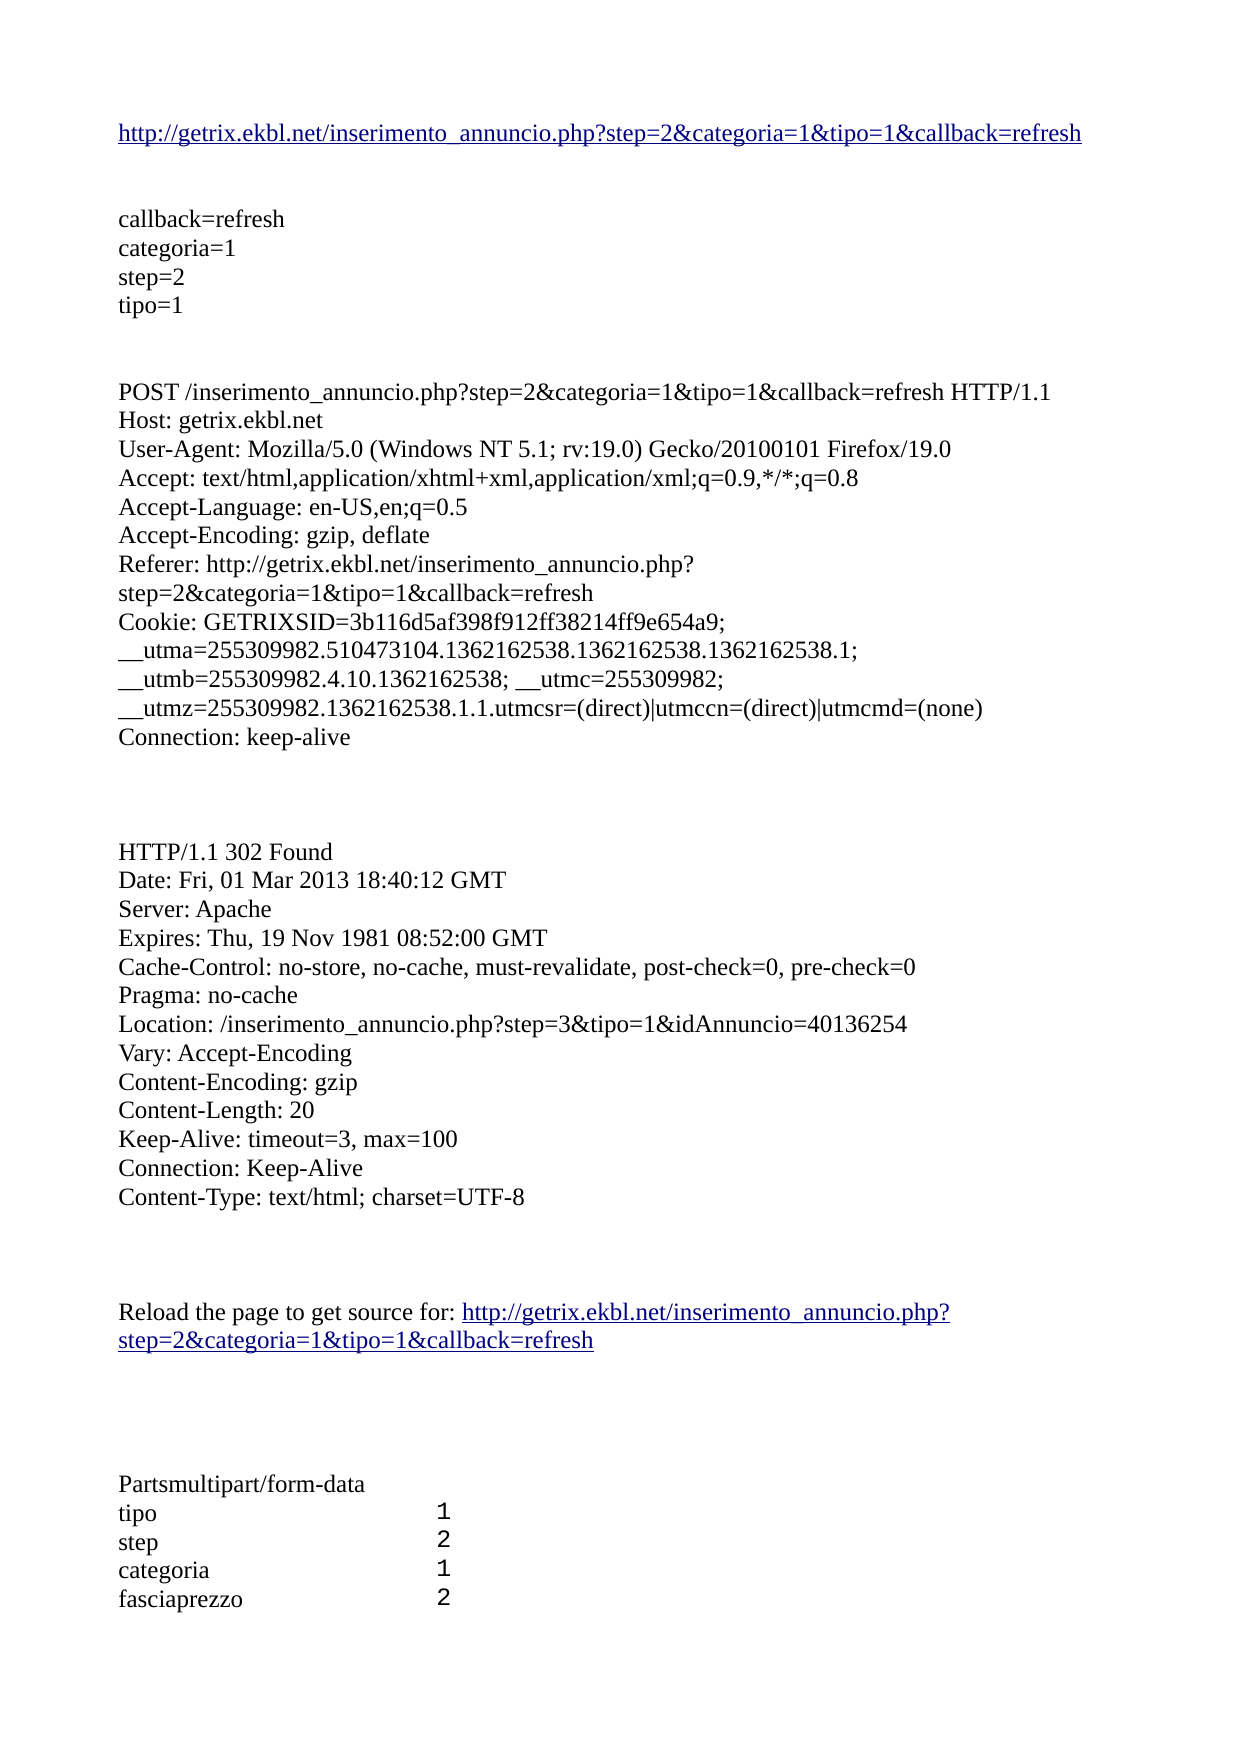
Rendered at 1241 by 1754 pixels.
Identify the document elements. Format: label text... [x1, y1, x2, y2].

text Keep-Alive: timeout=3, max=100 [118, 1124, 1122, 1153]
text Accept: text/html,application/xhtml+xml,application/xml;q=0.9,*/*;q=0.8 [118, 463, 1122, 492]
text categoria=1 [118, 233, 1122, 262]
text Connection: keep-alive [118, 722, 1122, 751]
table_cell step [118, 1527, 436, 1556]
text Connection: Keep-Alive [118, 1153, 1122, 1182]
text Pragma: no-cache [118, 981, 1122, 1009]
text Reload the page to get source for: http://getrix.ekbl.net/inserimento_annuncio.php?step=2&categoria=1&tipo=1&callback=refresh [118, 1297, 1122, 1354]
text Content-Length: 20 [118, 1096, 1122, 1124]
table_cell 2 [436, 1584, 1122, 1613]
text Accept-Language: en-US,en;q=0.5 [118, 492, 1122, 521]
table_cell 1 [436, 1556, 1122, 1584]
table_cell 1 [436, 1498, 1122, 1527]
table_header Partsmultipart/form-data [118, 1469, 1122, 1498]
table_cell 2 [436, 1527, 1122, 1556]
text Location: /inserimento_annuncio.php?step=3&tipo=1&idAnnuncio=40136254 [118, 1009, 1122, 1038]
text step=2 [118, 262, 1122, 291]
text POST /inserimento_annuncio.php?step=2&categoria=1&tipo=1&callback=refresh HTTP/1.1 [118, 377, 1122, 406]
text Cookie: GETRIXSID=3b116d5af398f912ff38214ff9e654a9; __utma=255309982.510473104.1362162538.1362162538.1362162538.1; __utmb=255309982.4.10.1362162538; __utmc=255309982; __utmz=255309982.1362162538.1.1.utmcsr=(direct)|utmccn=(direct)|utmcmd=(none) [118, 607, 1122, 722]
text Expires: Thu, 19 Nov 1981 08:52:00 GMT [118, 923, 1122, 952]
table_cell fasciaprezzo [118, 1584, 436, 1613]
text Content-Encoding: gzip [118, 1067, 1122, 1096]
text User-Agent: Mozilla/5.0 (Windows NT 5.1; rv:19.0) Gecko/20100101 Firefox/19.0 [118, 434, 1122, 463]
text HTTP/1.1 302 Found [118, 837, 1122, 866]
text callback=refresh [118, 204, 1122, 233]
text http://getrix.ekbl.net/inserimento_annuncio.php?step=2&categoria=1&tipo=1&callback=refresh [118, 118, 1122, 147]
text Content-Type: text/html; charset=UTF-8 [118, 1182, 1122, 1211]
text Host: getrix.ekbl.net [118, 406, 1122, 434]
text Referer: http://getrix.ekbl.net/inserimento_annuncio.php?step=2&categoria=1&tipo=1&callback=refresh [118, 549, 1122, 607]
text tipo=1 [118, 291, 1122, 319]
text Vary: Accept-Encoding [118, 1038, 1122, 1067]
table_cell tipo [118, 1498, 436, 1527]
text Server: Apache [118, 894, 1122, 923]
text Cache-Control: no-store, no-cache, must-revalidate, post-check=0, pre-check=0 [118, 952, 1122, 981]
text Date: Fri, 01 Mar 2013 18:40:12 GMT [118, 866, 1122, 894]
text Accept-Encoding: gzip, deflate [118, 521, 1122, 549]
table_cell categoria [118, 1556, 436, 1584]
